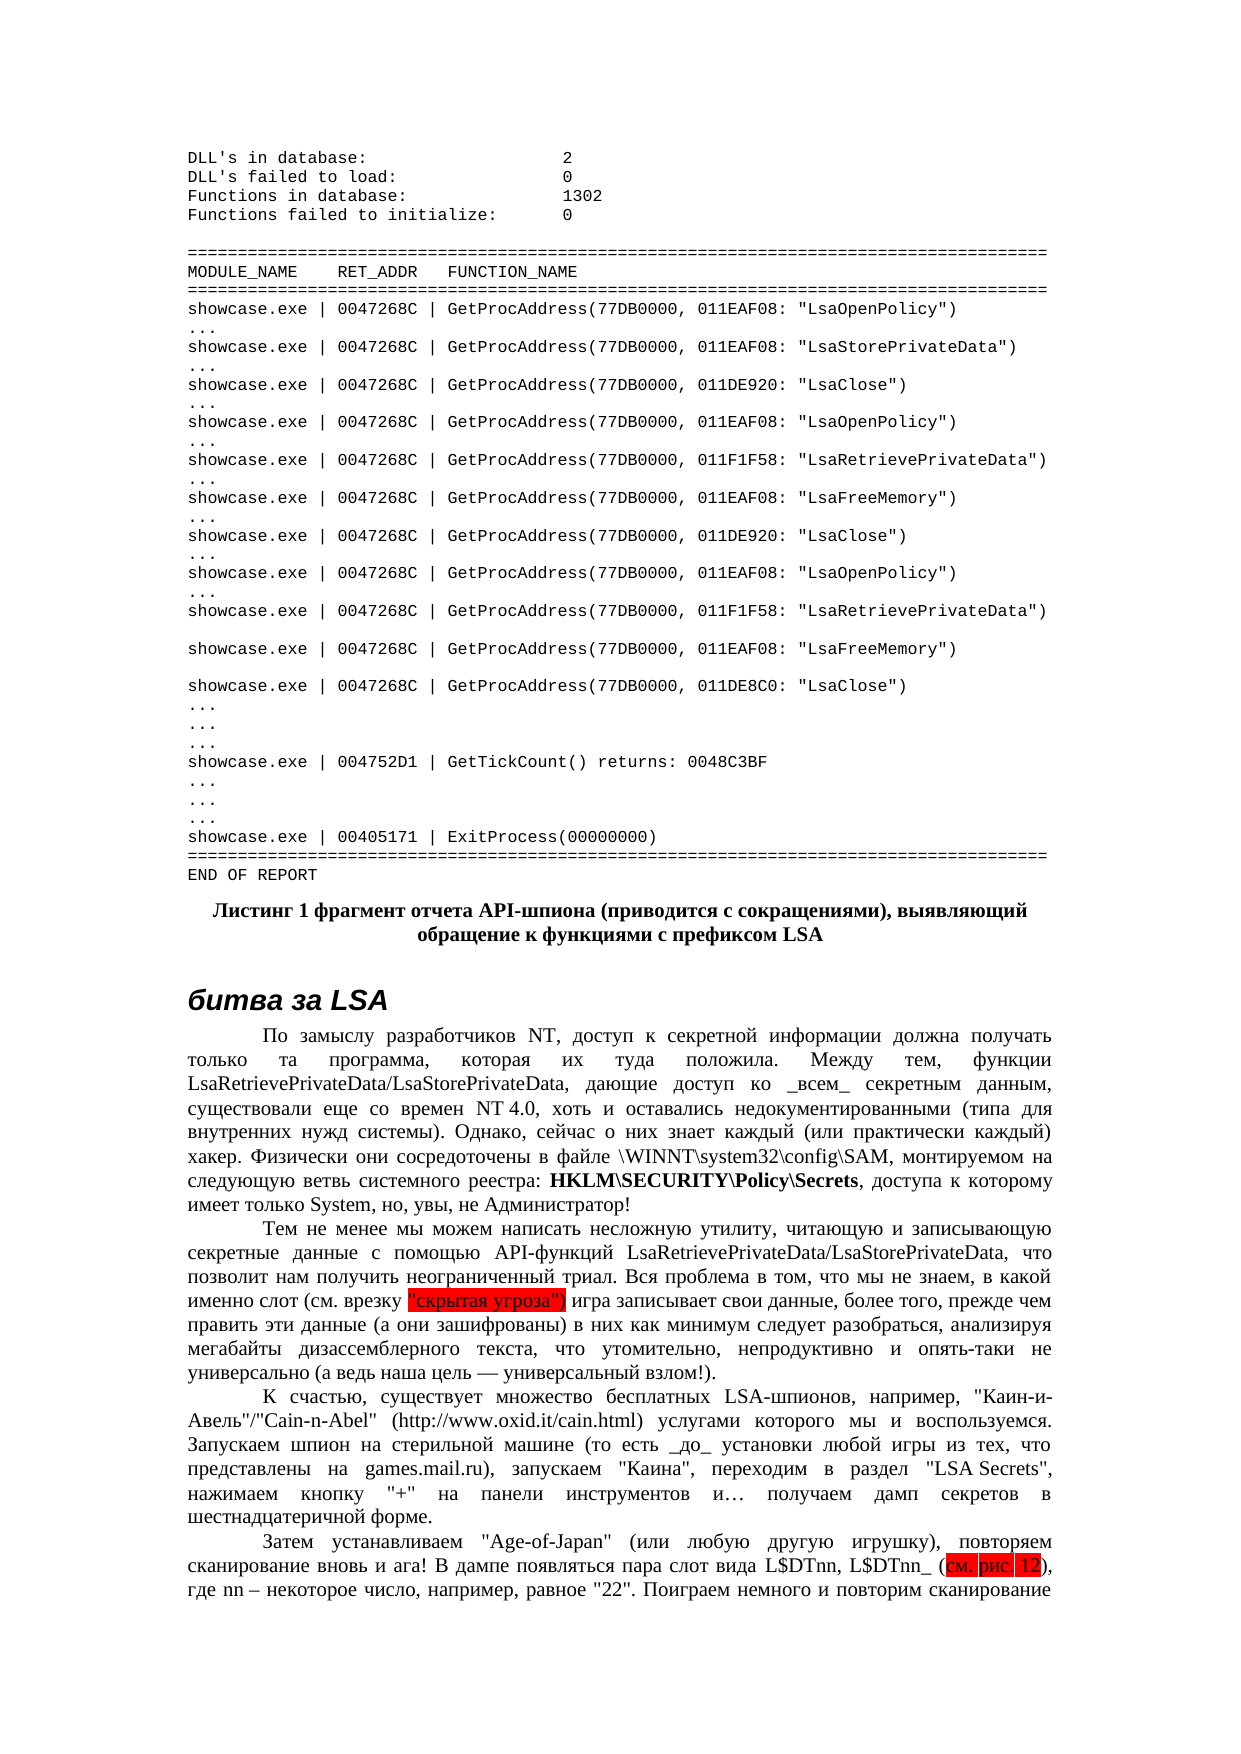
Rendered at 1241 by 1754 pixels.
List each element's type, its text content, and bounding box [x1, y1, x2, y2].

text DLL's in database: 2 [187, 150, 1053, 169]
text ... [187, 433, 1053, 452]
text showcase.exe | 0047268C | GetProcAddress(77DB0000, 011EAF08: "LsaOpenPolicy") [187, 565, 1053, 584]
text showcase.exe | 0047268C | GetProcAddress(77DB0000, 011EAF08: "LsaFreeMemory") [187, 489, 1053, 508]
text ... [187, 395, 1053, 414]
text showcase.exe | 0047268C | GetProcAddress(77DB0000, 011F1F58: "LsaRetrievePrivateData") [187, 602, 1053, 621]
text showcase.exe | 0047268C | GetProcAddress(77DB0000, 011F1F58: "LsaRetrievePrivateData") [187, 452, 1053, 471]
text showcase.exe | 0047268C | GetProcAddress(77DB0000, 011DE8C0: "LsaClose") [187, 678, 1053, 697]
text К счастью, существует множество бесплатных LSA-шпионов, например, "Каин-и-Авель"/"Cain-n-Abel" (http://www.oxid.it/cain.html) услугами которого мы и воспользуемся. Запускаем шпион на стерильной машине (то есть _до_ установки любой игры из тех, что представлены на games.mail.ru), запускаем "Каина", переходим в раздел "LSA Secrets", нажимаем кнопку "+" на панели инструментов и… получаем дамп секретов в шестнадцатеричной форме. [187, 1384, 1053, 1528]
text showcase.exe | 004752D1 | GetTickCount() returns: 0048C3BF [187, 753, 1053, 772]
text ======================================================================================MODULE_NAME RET_ADDR FUNCTION_NAME [187, 244, 1053, 282]
text showcase.exe | 0047268C | GetProcAddress(77DB0000, 011DE920: "LsaClose") [187, 376, 1053, 395]
text showcase.exe | 0047268C | GetProcAddress(77DB0000, 011EAF08: "LsaStorePrivateData") [187, 338, 1053, 357]
text По замыслу разработчиков NT, доступ к секретной информации должна получать только та программа, которая их туда положила. Между тем, функции LsaRetrievePrivateData/LsaStorePrivateData, дающие доступ ко _всем_ секретным данным, существовали еще со времен NT 4.0, хоть и оставались недокументированными (типа для внутренних нужд системы). Однако, сейчас о них знает каждый (или практически каждый) хакер. Физически они сосредоточены в файле \WINNT\system32\config\SAM, монтируемом на следующую ветвь системного реестра: HKLM\SECURITY\Policy\Secrets, доступа к которому имеет только System, но, увы, не Администратор! [187, 1023, 1053, 1216]
text ... [187, 810, 1053, 829]
text Functions in database: 1302 [187, 188, 1053, 207]
text ... [187, 697, 1053, 716]
text ... [187, 716, 1053, 734]
text showcase.exe | 0047268C | GetProcAddress(77DB0000, 011DE920: "LsaClose") [187, 527, 1053, 546]
text ... [187, 546, 1053, 565]
text showcase.exe | 0047268C | GetProcAddress(77DB0000, 011EAF08: "LsaFreeMemory") [187, 640, 1053, 659]
text ======================================================================================END OF REPORT [187, 848, 1053, 885]
text ... [187, 357, 1053, 376]
text ... [187, 471, 1053, 489]
text ... [187, 508, 1053, 527]
text Листинг 1 фрагмент отчета API-шпиона (приводится с сокращениями), выявляющий обращение к функциями с префиксом LSA [187, 898, 1053, 946]
text ... [187, 734, 1053, 753]
text Затем устанавливаем "Age-of-Japan" (или любую другую игрушку), повторяем сканирование вновь и ага! В дампе появляться пара слот вида L$DTnn, L$DTnn_ (см. рис. 12), где nn – некоторое число, например, равное "22". Поиграем немного и повторим сканирование [187, 1528, 1053, 1601]
text ... [187, 320, 1053, 338]
text DLL's failed to load: 0 [187, 169, 1053, 188]
subtitle битва за LSA [187, 983, 1053, 1017]
text ... [187, 584, 1053, 602]
text ======================================================================================showcase.exe | 0047268C | GetProcAddress(77DB0000, 011EAF08: "LsaOpenPolicy") [187, 282, 1053, 320]
text ... [187, 772, 1053, 791]
text showcase.exe | 0047268C | GetProcAddress(77DB0000, 011EAF08: "LsaOpenPolicy") [187, 414, 1053, 433]
text Functions failed to initialize: 0 [187, 207, 1053, 225]
text Тем не менее мы можем написать несложную утилиту, читающую и записывающую секретные данные с помощью API-функций LsaRetrievePrivateData/LsaStorePrivateData, что позволит нам получить неограниченный триал. Вся проблема в том, что мы не знаем, в какой именно слот (см. врезку "скрытая угроза") игра записывает свои данные, более того, прежде чем править эти данные (а они зашифрованы) в них как минимум следует разобраться, анализируя мегабайты дизассемблерного текста, что утомительно, непродуктивно и опять-таки не универсально (а ведь наша цель — универсальный взлом!). [187, 1216, 1053, 1384]
text ... [187, 791, 1053, 810]
text showcase.exe | 00405171 | ExitProcess(00000000) [187, 829, 1053, 848]
